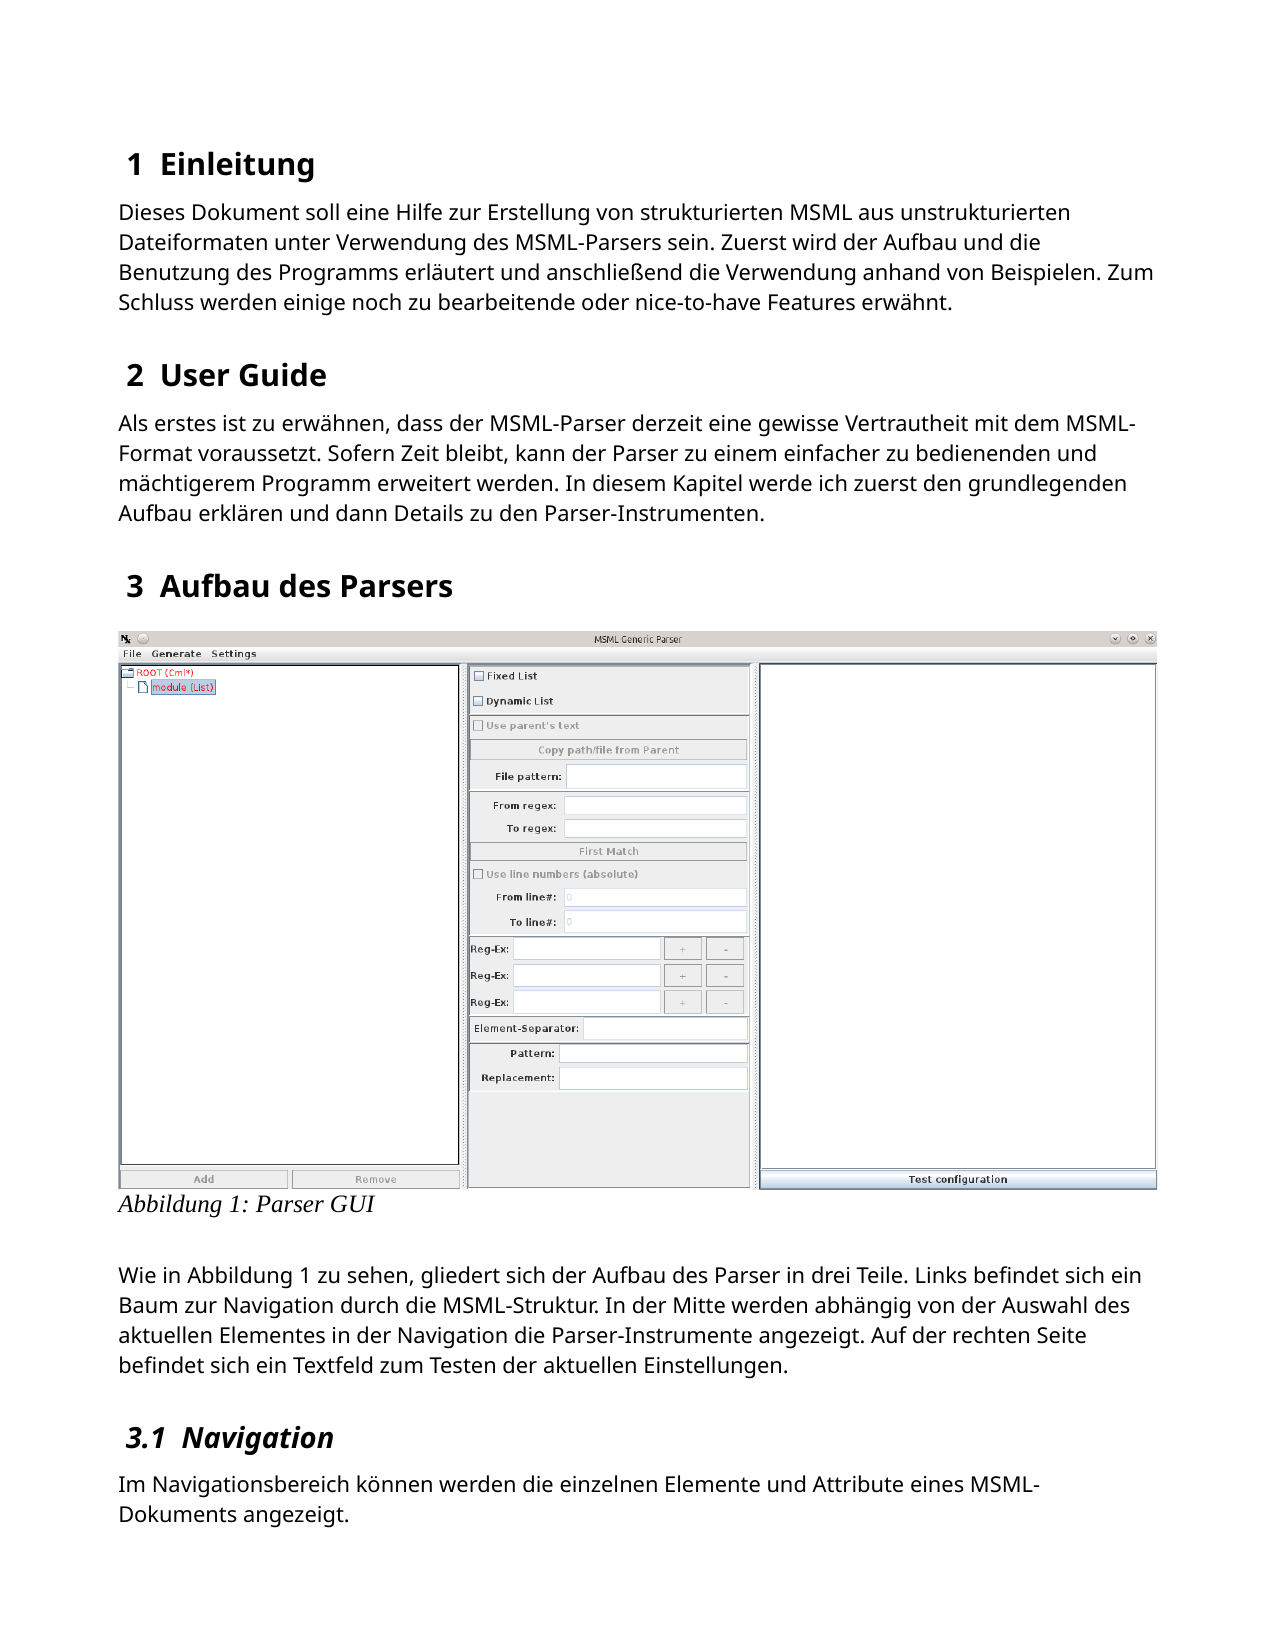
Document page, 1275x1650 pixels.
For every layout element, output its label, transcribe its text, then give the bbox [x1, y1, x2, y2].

text Dieses Dokument soll eine Hilfe zur Erstellung von strukturierten MSML aus unstrukturierten Dateiformaten unter Verwendung des MSML-Parsers sein. Zuerst wird der Aufbau und die Benutzung des Programms erläutert und anschließend die Verwendung anhand von Beispielen. Zum Schluss werden einige noch zu bearbeitende oder nice-to-have Features erwähnt. [118, 197, 1157, 317]
text Im Navigationsbereich können werden die einzelnen Elemente und Attribute eines MSML-Dokuments angezeigt. [118, 1469, 1157, 1529]
subtitle Navigation [118, 1417, 1157, 1457]
subtitle Aufbau des Parsers [118, 565, 1157, 607]
text Wie in Abbildung 1 zu sehen, gliedert sich der Aufbau des Parser in drei Teile. Links befindet sich ein Baum zur Navigation durch die MSML-Struktur. In der Mitte werden abhängig von der Auswahl des aktuellen Elementes in der Navigation die Parser-Instrumente angezeigt. Auf der rechten Seite befindet sich ein Textfeld zum Testen der aktuellen Einstellungen. [118, 1260, 1157, 1379]
subtitle User Guide [118, 354, 1157, 396]
text Als erstes ist zu erwähnen, dass der MSML-Parser derzeit eine gewisse Vertrautheit mit dem MSML-Format voraussetzt. Sofern Zeit bleibt, kann der Parser zu einem einfacher zu bedienenden und mächtigerem Programm erweitert werden. In diesem Kapitel werde ich zuerst den grundlegenden Aufbau erklären und dann Details zu den Parser-Instrumenten. [118, 408, 1157, 527]
picture [118, 631, 1158, 1190]
text Abbildung 1: Parser GUI [118, 1190, 1157, 1218]
subtitle Einleitung [118, 143, 1157, 185]
